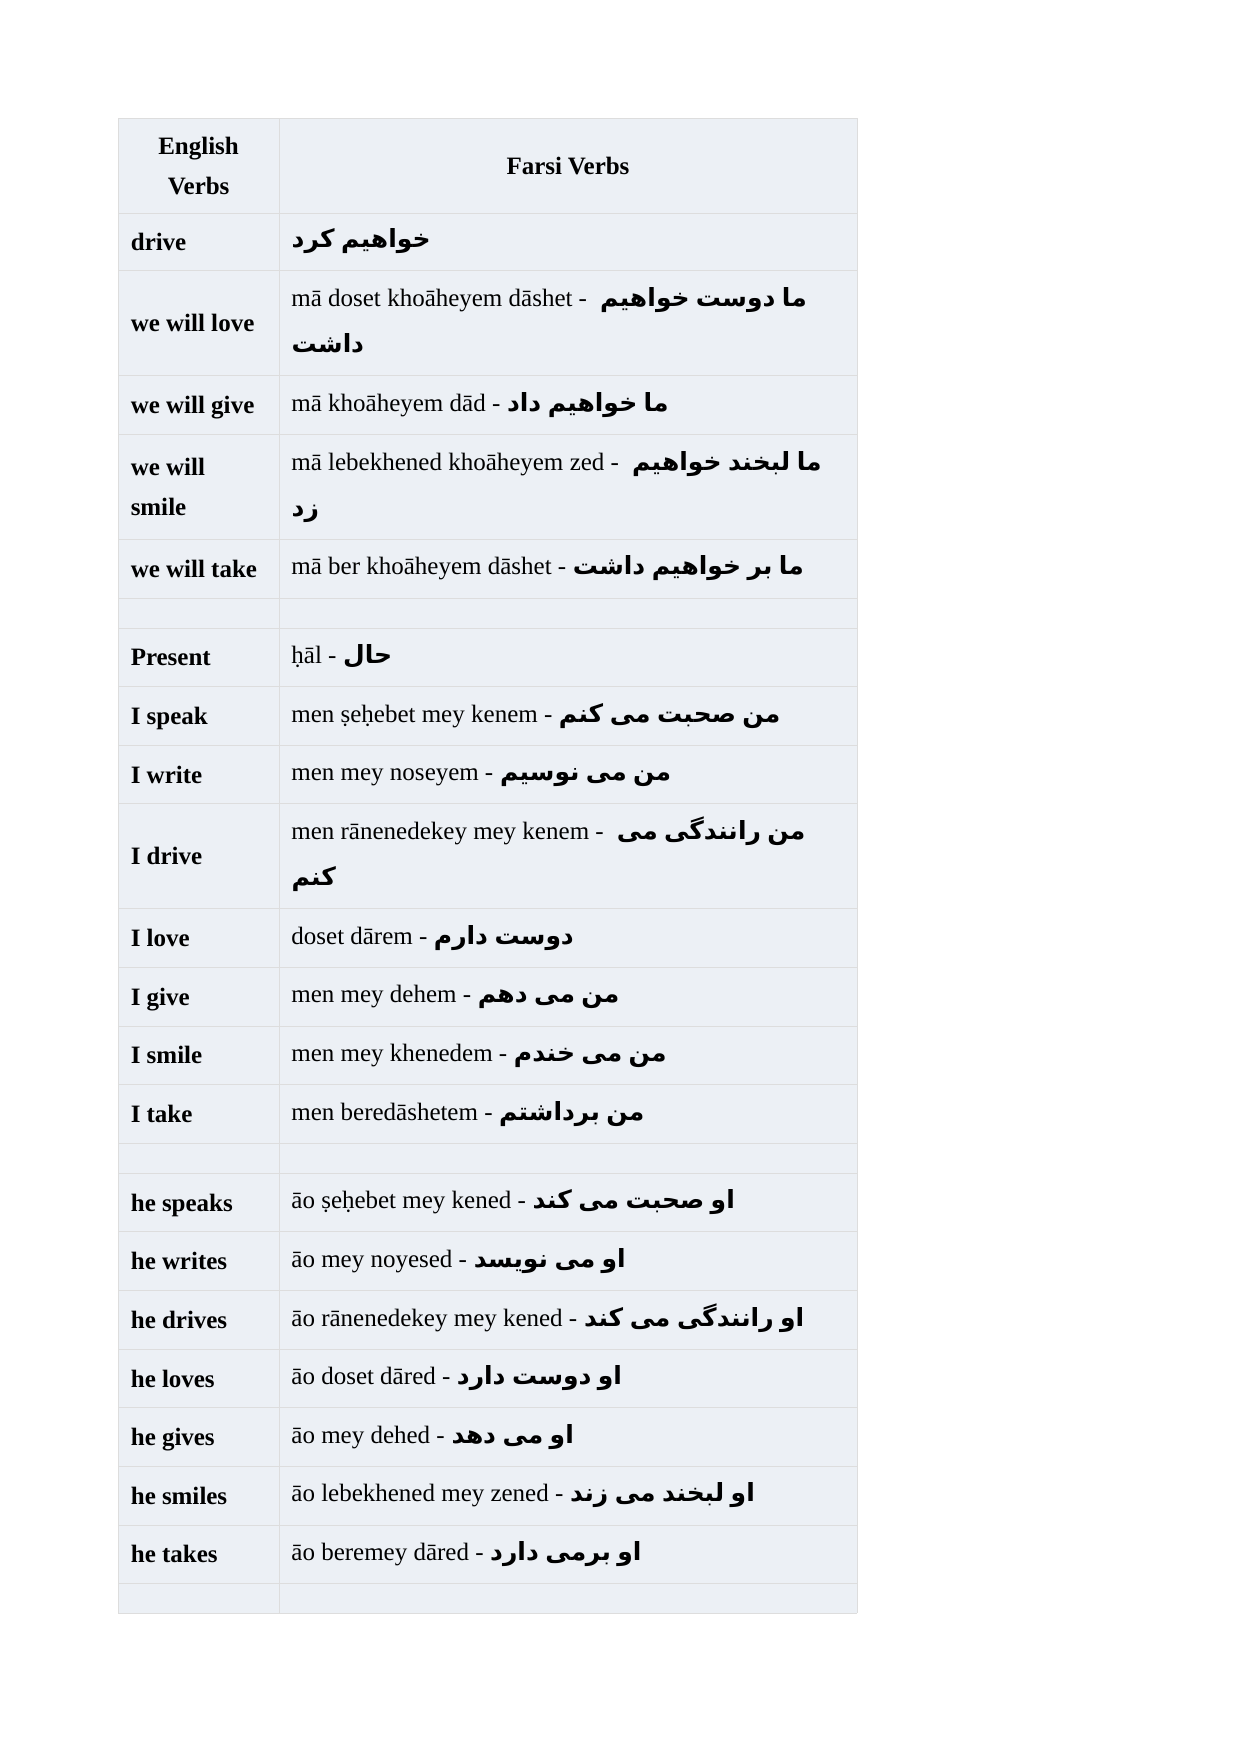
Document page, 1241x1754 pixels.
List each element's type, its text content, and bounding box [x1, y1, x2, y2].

table_cell men mey khenedem - من می خندم [280, 1027, 857, 1084]
table_cell [280, 599, 857, 627]
table_cell we will smile [119, 435, 279, 539]
table_cell he takes [119, 1526, 279, 1583]
table_cell āo lebekhened mey zened - او لبخند می زند [280, 1467, 857, 1524]
table_cell Present [119, 629, 279, 686]
table_cell āo rānenedekey mey kened - او رانندگی می کند [280, 1291, 857, 1349]
table_cell doset dārem - دوست دارم [280, 909, 857, 967]
table_cell he gives [119, 1408, 279, 1466]
table_cell I love [119, 909, 279, 967]
table_cell men rānenedekey mey kenem - من رانندگی می کنم [280, 804, 857, 908]
table_cell I give [119, 968, 279, 1026]
table_cell he writes [119, 1232, 279, 1290]
table_cell mā khoāheyem dād - ما خواهیم داد [280, 376, 857, 434]
table_cell mā lebekhened khoāheyem zed - ما لبخند خواهیم زد [280, 435, 857, 539]
table_cell he loves [119, 1350, 279, 1407]
table_cell we will love [119, 271, 279, 375]
table_cell drive [119, 214, 279, 270]
table_cell āo beremey dāred - او برمی دارد [280, 1526, 857, 1583]
table_cell he smiles [119, 1467, 279, 1524]
table_header English Verbs [119, 119, 279, 213]
table_cell āo mey noyesed - او می نویسد [280, 1232, 857, 1290]
table_cell ḥāl - حال [280, 629, 857, 686]
table_cell āo doset dāred - او دوست دارد [280, 1350, 857, 1407]
table_cell men mey dehem - من می دهم [280, 968, 857, 1026]
table_cell [119, 1144, 279, 1173]
table_cell mā rānenedekey khoāheyem kered - ما رانندگی خواهیم کرد [280, 214, 857, 270]
table_cell I smile [119, 1027, 279, 1084]
table_cell we will give [119, 376, 279, 434]
table_cell he drives [119, 1291, 279, 1349]
table_cell men mey noseyem - من می نوسیم [280, 746, 857, 803]
table_header Farsi Verbs [280, 119, 857, 213]
table_cell I write [119, 746, 279, 803]
table_cell mā doset khoāheyem dāshet - ما دوست خواهیم داشت [280, 271, 857, 375]
table_cell I take [119, 1085, 279, 1143]
table_cell [119, 1584, 279, 1613]
table_cell [119, 599, 279, 627]
table_cell men beredāshetem - من برداشتم [280, 1085, 857, 1143]
table_cell āo mey dehed - او می دهد [280, 1408, 857, 1466]
table_cell men ṣeḥebet mey kenem - من صحبت می کنم [280, 687, 857, 745]
table_cell I speak [119, 687, 279, 745]
table_cell we will take [119, 540, 279, 597]
table_cell he speaks [119, 1174, 279, 1231]
table_cell mā ber khoāheyem dāshet - ما بر خواهیم داشت [280, 540, 857, 597]
table_cell [280, 1584, 857, 1613]
table_cell [280, 1144, 857, 1173]
table_cell āo ṣeḥebet mey kened - او صحبت می کند [280, 1174, 857, 1231]
table_cell I drive [119, 804, 279, 908]
